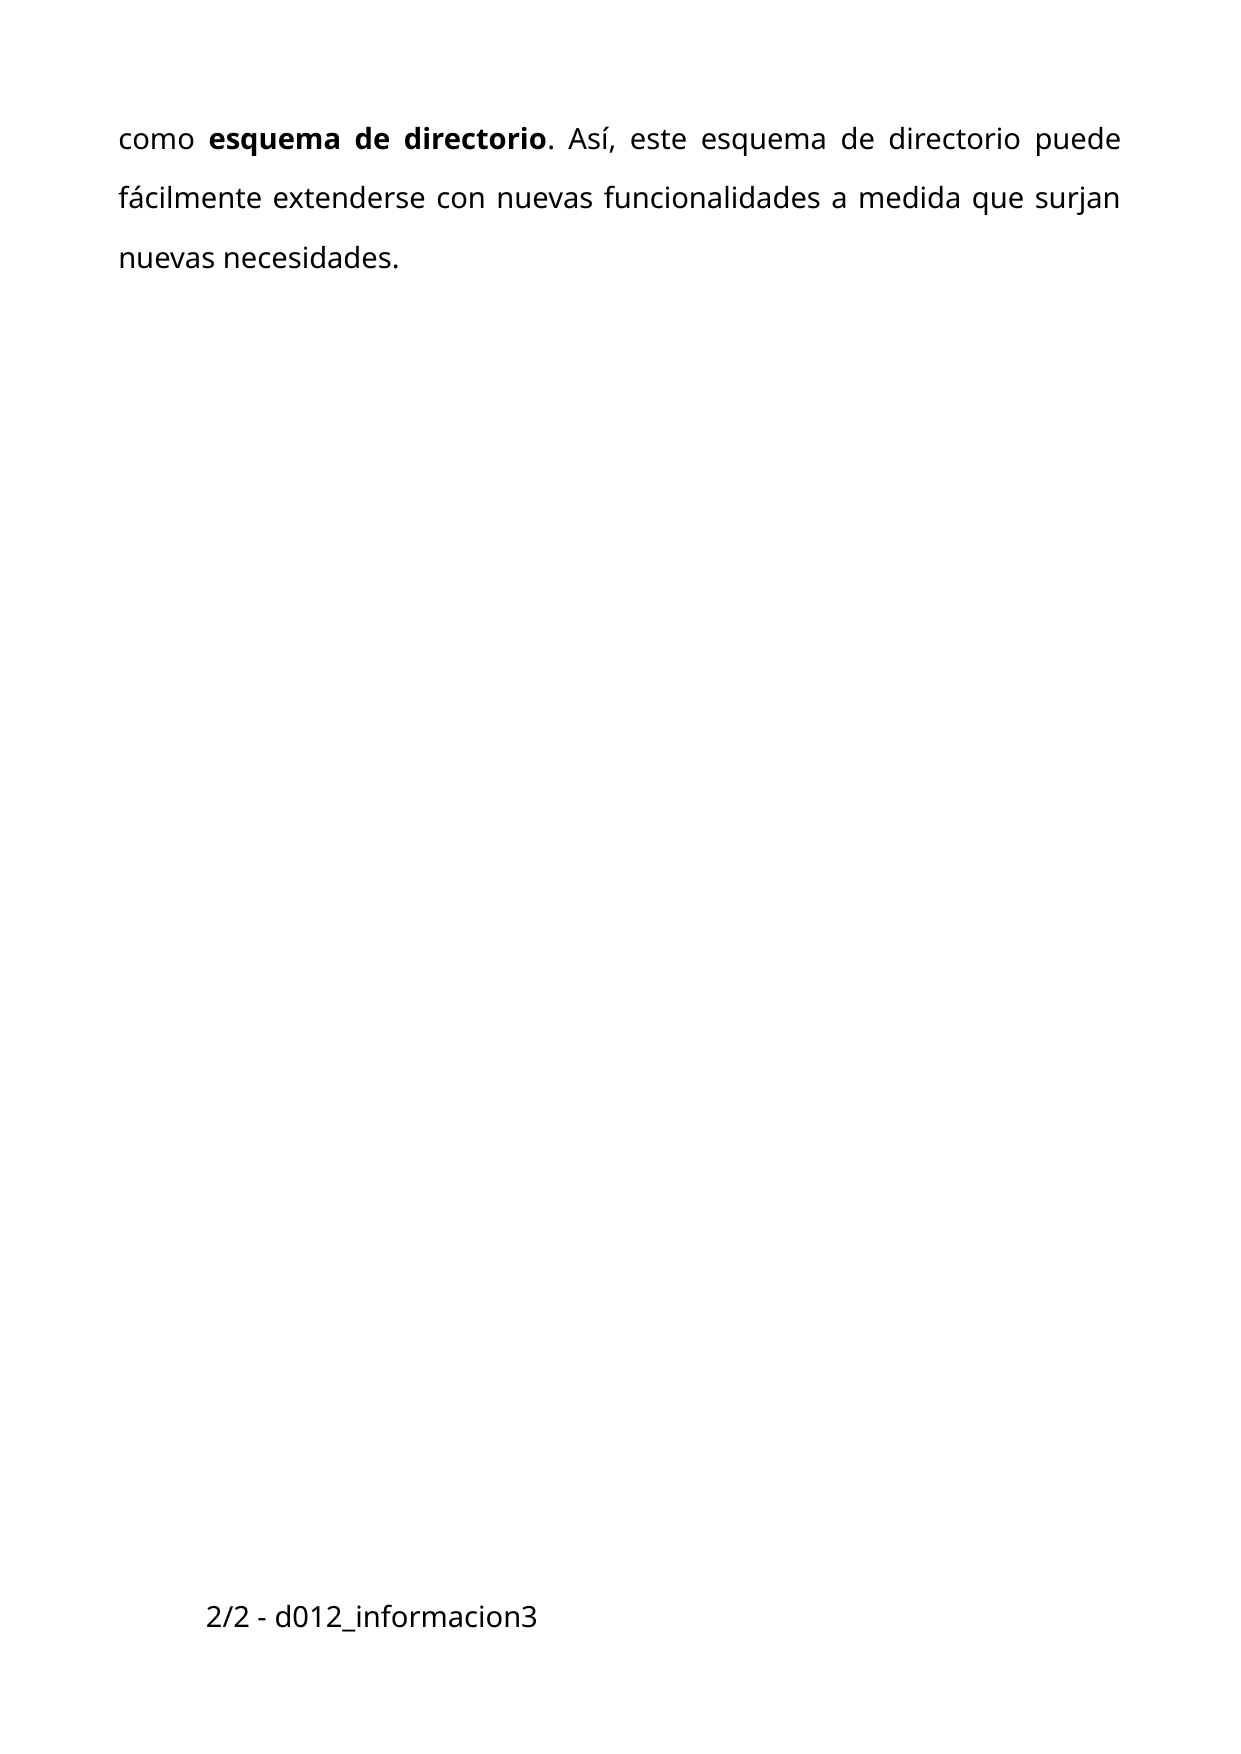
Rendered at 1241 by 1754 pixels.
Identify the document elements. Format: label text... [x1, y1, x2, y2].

text como esquema de directorio. Así, este esquema de directorio puede fácilmente extenderse con nuevas funcionalidades a medida que surjan nuevas necesidades. [118, 118, 1122, 277]
